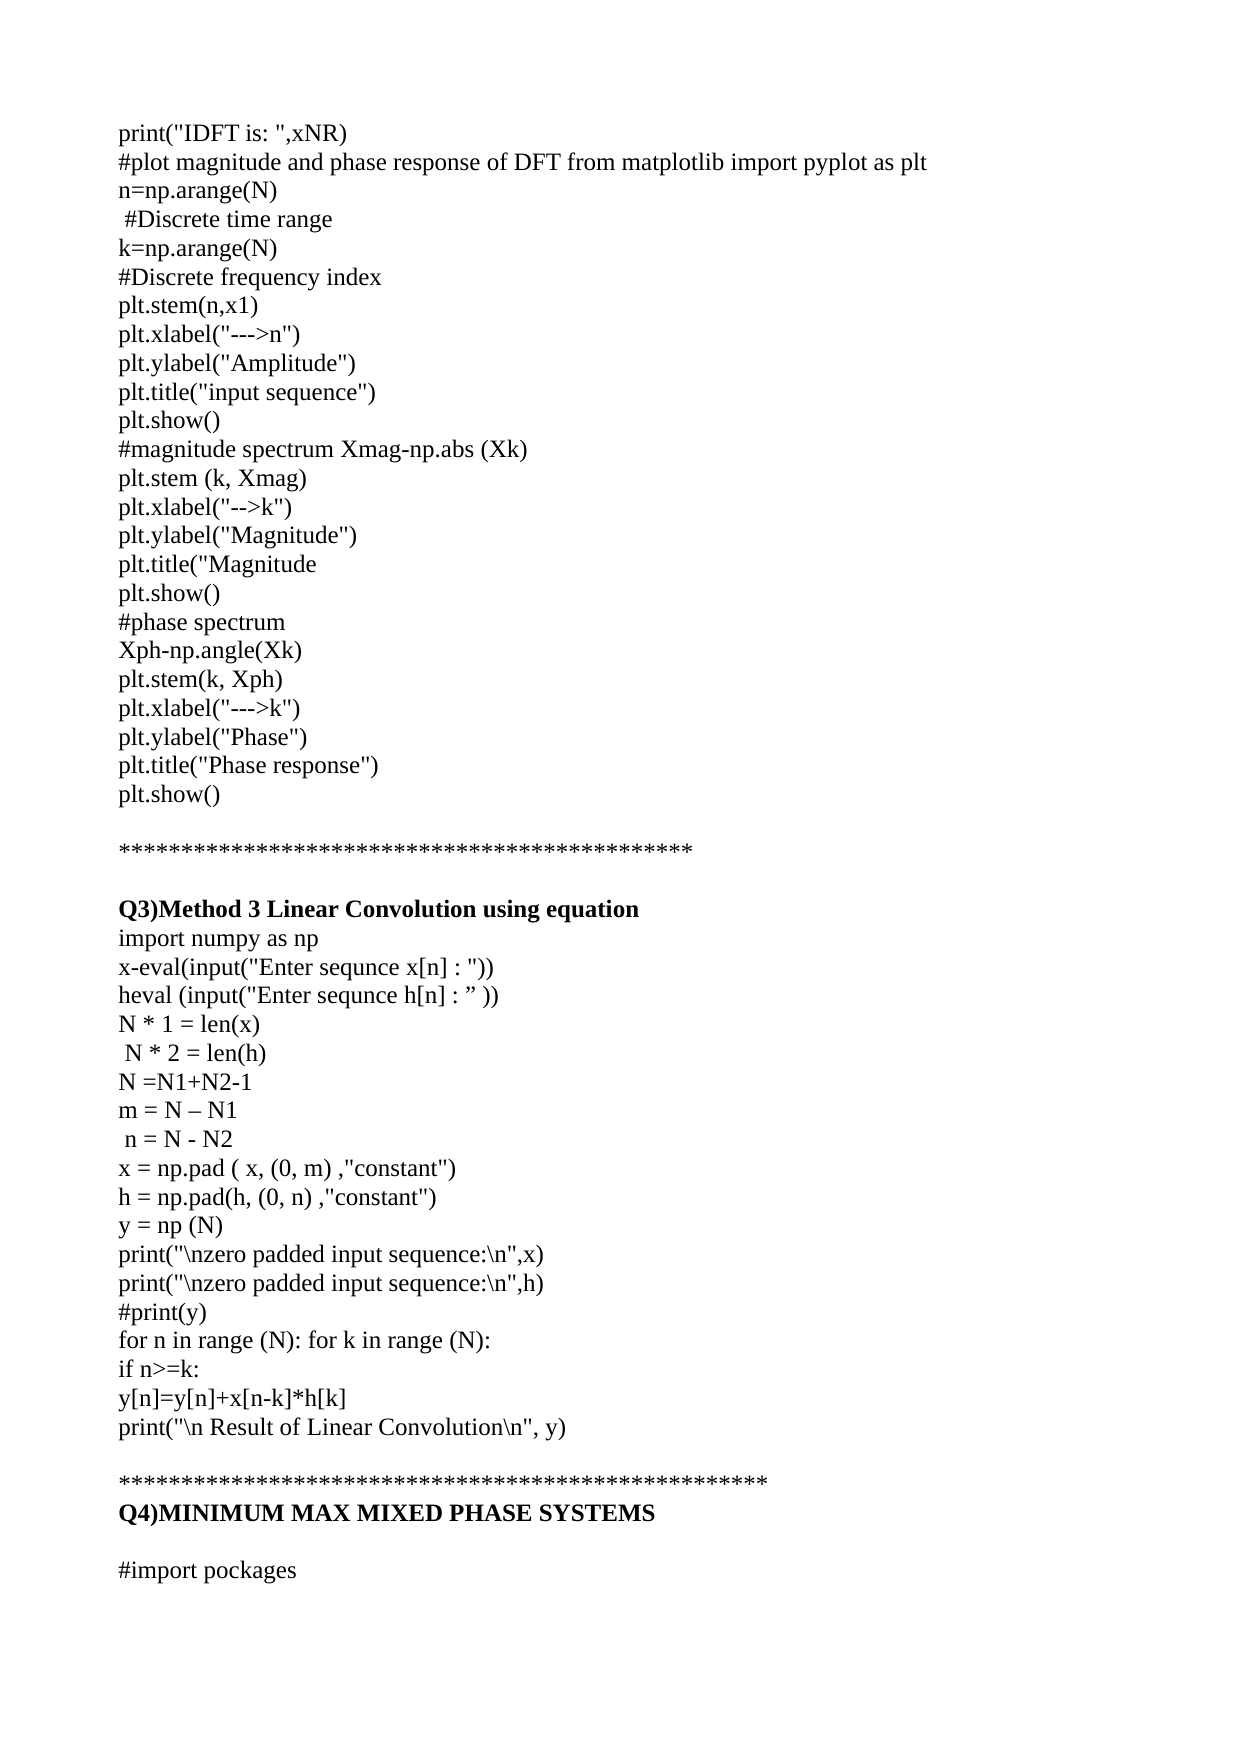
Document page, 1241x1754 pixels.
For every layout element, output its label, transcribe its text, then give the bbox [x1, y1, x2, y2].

text N * 2 = len(h) [118, 1038, 1122, 1067]
text plt.title("Magnitude [118, 549, 1122, 578]
text Q3)Method 3 Linear Convolution using equation [118, 894, 1122, 923]
text #plot magnitude and phase response of DFT from matplotlib import pyplot as plt [118, 147, 1122, 176]
text plt.stem(k, Xph) [118, 664, 1122, 693]
text y[n]=y[n]+x[n-k]*h[k] [118, 1383, 1122, 1412]
text plt.title("input sequence") [118, 377, 1122, 406]
text **************************************************** [118, 1469, 1122, 1498]
text plt.xlabel("--->k") [118, 693, 1122, 722]
text print("\nzero padded input sequence:\n",h) [118, 1268, 1122, 1297]
text if n>=k: [118, 1354, 1122, 1383]
text h = np.pad(h, (0, n) ,"constant") [118, 1182, 1122, 1211]
text print("\n Result of Linear Convolution\n", y) [118, 1412, 1122, 1441]
text y = np (N) [118, 1211, 1122, 1239]
text #magnitude spectrum Xmag-np.abs (Xk) [118, 434, 1122, 463]
text plt.title("Phase response") [118, 751, 1122, 779]
text plt.ylabel("Amplitude") [118, 348, 1122, 377]
text plt.show() [118, 406, 1122, 434]
text plt.show() [118, 779, 1122, 808]
text print("IDFT is: ",xNR) [118, 118, 1122, 147]
text ********************************************** [118, 837, 1122, 866]
text Xph-np.angle(Xk) [118, 636, 1122, 664]
text #Discrete frequency index [118, 262, 1122, 291]
text #Discrete time range [118, 204, 1122, 233]
text Q4)MINIMUM MAX MIXED PHASE SYSTEMS [118, 1498, 1122, 1527]
text #phase spectrum [118, 607, 1122, 636]
text for n in range (N): for k in range (N): [118, 1326, 1122, 1354]
text k=np.arange(N) [118, 233, 1122, 262]
text print("\nzero padded input sequence:\n",x) [118, 1239, 1122, 1268]
text m = N – N1 [118, 1096, 1122, 1124]
text plt.ylabel("Phase") [118, 722, 1122, 751]
text #import pockages [118, 1556, 1122, 1584]
text N =N1+N2-1 [118, 1067, 1122, 1096]
text n=np.arange(N) [118, 176, 1122, 204]
text x-eval(input("Enter sequnce x[n] : ")) [118, 952, 1122, 981]
text heval (input("Enter sequnce h[n] : ” )) [118, 981, 1122, 1009]
text plt.show() [118, 578, 1122, 607]
text plt.stem (k, Xmag) [118, 463, 1122, 492]
text import numpy as np [118, 923, 1122, 952]
text plt.xlabel("-->k") [118, 492, 1122, 521]
text #print(y) [118, 1297, 1122, 1326]
text n = N - N2 [118, 1124, 1122, 1153]
text N * 1 = len(x) [118, 1009, 1122, 1038]
text x = np.pad ( x, (0, m) ,"constant") [118, 1153, 1122, 1182]
text plt.stem(n,x1) [118, 291, 1122, 319]
text plt.ylabel("Magnitude") [118, 521, 1122, 549]
text plt.xlabel("--->n") [118, 319, 1122, 348]
